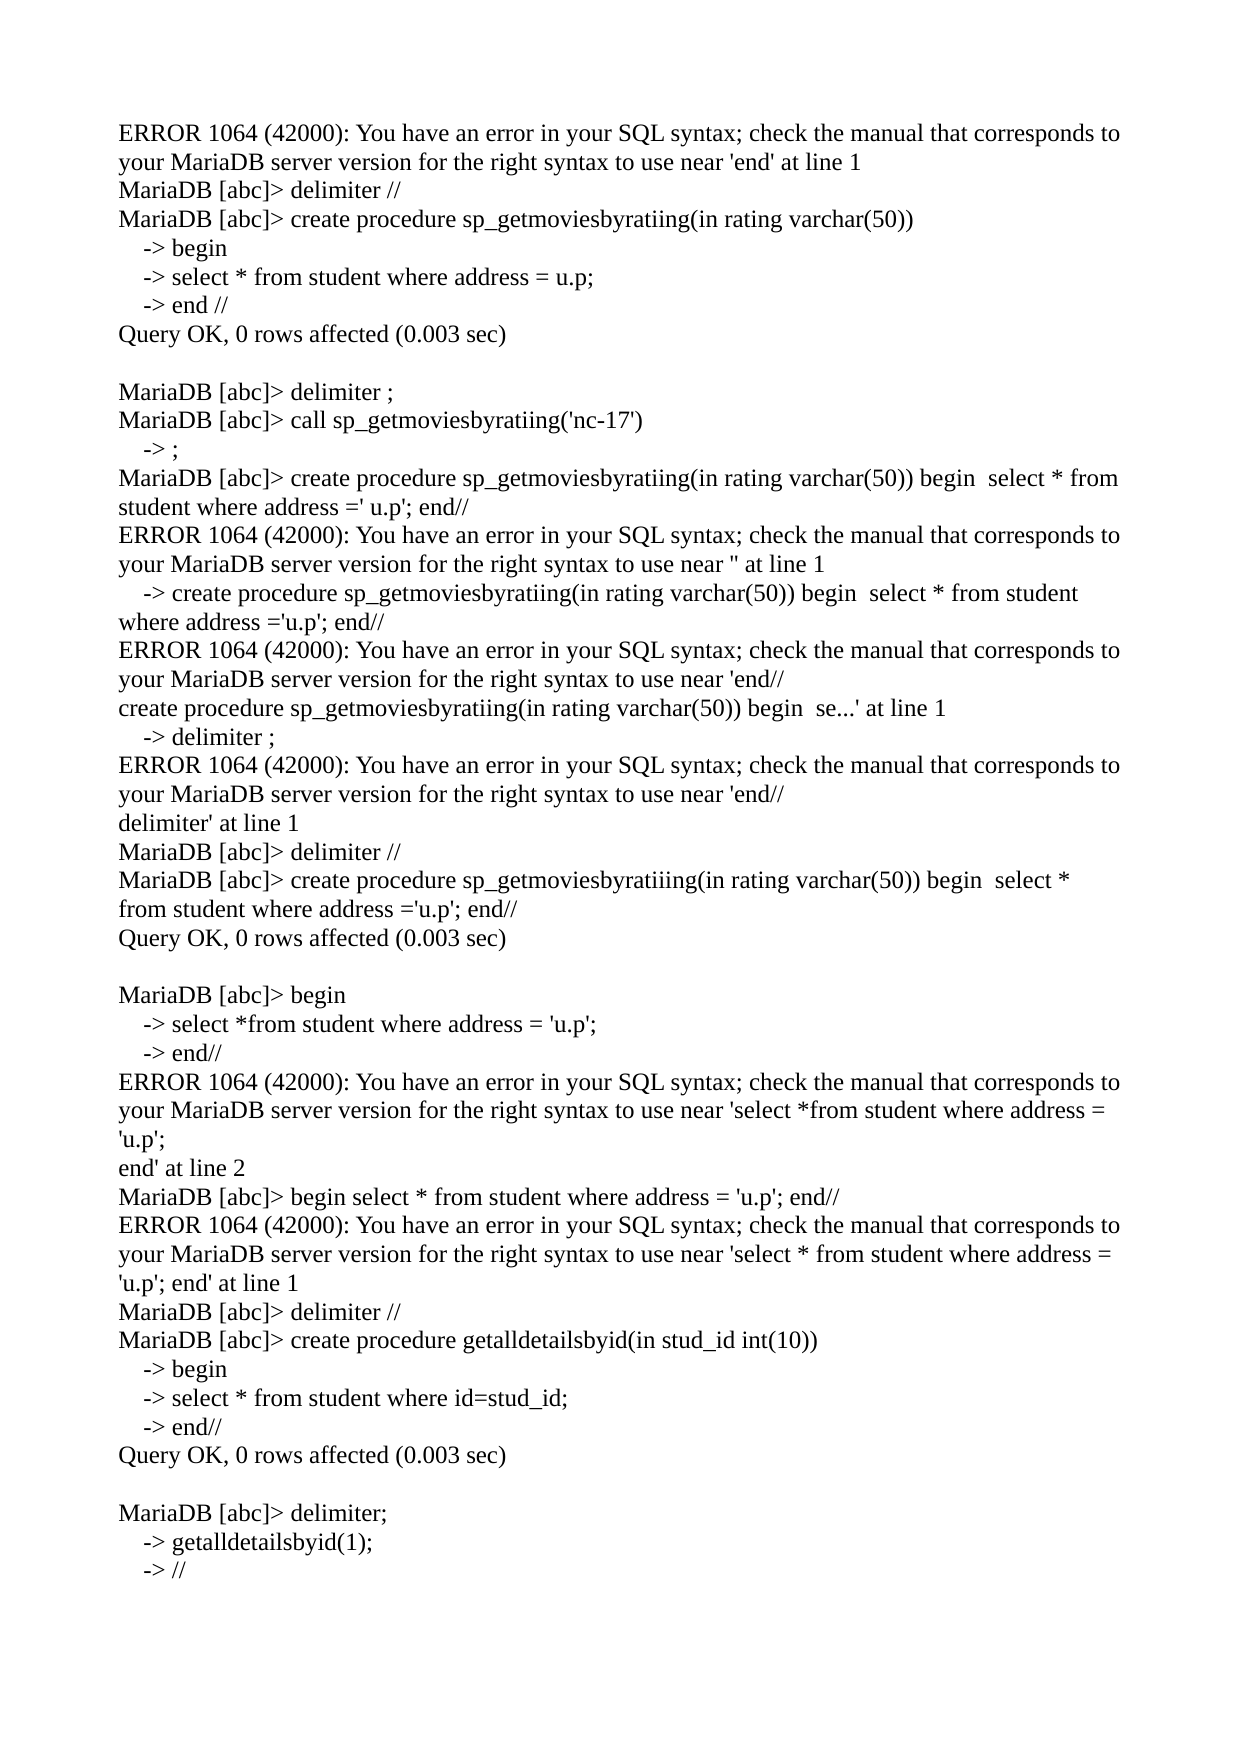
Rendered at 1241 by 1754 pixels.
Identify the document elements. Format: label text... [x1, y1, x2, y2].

text MariaDB [abc]> create procedure getalldetailsbyid(in stud_id int(10)) [118, 1326, 1122, 1354]
text ERROR 1064 (42000): You have an error in your SQL syntax; check the manual that corresponds to your MariaDB server version for the right syntax to use near 'end' at line 1 [118, 118, 1122, 176]
text ERROR 1064 (42000): You have an error in your SQL syntax; check the manual that corresponds to your MariaDB server version for the right syntax to use near 'end// [118, 751, 1122, 808]
text MariaDB [abc]> delimiter // [118, 837, 1122, 866]
text -> delimiter ; [118, 722, 1122, 751]
text end' at line 2 [118, 1153, 1122, 1182]
text -> ; [118, 434, 1122, 463]
text MariaDB [abc]> begin select * from student where address = 'u.p'; end// [118, 1182, 1122, 1211]
text -> select * from student where id=stud_id; [118, 1383, 1122, 1412]
text delimiter' at line 1 [118, 808, 1122, 837]
text MariaDB [abc]> delimiter // [118, 1297, 1122, 1326]
text MariaDB [abc]> delimiter ; [118, 377, 1122, 406]
text Query OK, 0 rows affected (0.003 sec) [118, 319, 1122, 348]
text -> getalldetailsbyid(1); [118, 1527, 1122, 1556]
text -> select *from student where address = 'u.p'; [118, 1009, 1122, 1038]
text -> // [118, 1556, 1122, 1584]
text ERROR 1064 (42000): You have an error in your SQL syntax; check the manual that corresponds to your MariaDB server version for the right syntax to use near 'select *from student where address = 'u.p'; [118, 1067, 1122, 1153]
text -> end// [118, 1038, 1122, 1067]
text Query OK, 0 rows affected (0.003 sec) [118, 923, 1122, 952]
text -> end // [118, 291, 1122, 319]
text MariaDB [abc]> create procedure sp_getmoviesbyratiiing(in rating varchar(50)) begin select * from student where address ='u.p'; end// [118, 866, 1122, 923]
text MariaDB [abc]> call sp_getmoviesbyratiing('nc-17') [118, 406, 1122, 434]
text -> create procedure sp_getmoviesbyratiing(in rating varchar(50)) begin select * from student where address ='u.p'; end// [118, 578, 1122, 636]
text -> begin [118, 1354, 1122, 1383]
text MariaDB [abc]> create procedure sp_getmoviesbyratiing(in rating varchar(50)) [118, 204, 1122, 233]
text -> begin [118, 233, 1122, 262]
text create procedure sp_getmoviesbyratiing(in rating varchar(50)) begin se...' at line 1 [118, 693, 1122, 722]
text Query OK, 0 rows affected (0.003 sec) [118, 1441, 1122, 1469]
text MariaDB [abc]> begin [118, 981, 1122, 1009]
text MariaDB [abc]> delimiter; [118, 1498, 1122, 1527]
text ERROR 1064 (42000): You have an error in your SQL syntax; check the manual that corresponds to your MariaDB server version for the right syntax to use near 'end// [118, 636, 1122, 693]
text MariaDB [abc]> create procedure sp_getmoviesbyratiing(in rating varchar(50)) begin select * from student where address =' u.p'; end// [118, 463, 1122, 521]
text ERROR 1064 (42000): You have an error in your SQL syntax; check the manual that corresponds to your MariaDB server version for the right syntax to use near 'select * from student where address = 'u.p'; end' at line 1 [118, 1211, 1122, 1297]
text MariaDB [abc]> delimiter // [118, 176, 1122, 204]
text ERROR 1064 (42000): You have an error in your SQL syntax; check the manual that corresponds to your MariaDB server version for the right syntax to use near '' at line 1 [118, 521, 1122, 578]
text -> select * from student where address = u.p; [118, 262, 1122, 291]
text -> end// [118, 1412, 1122, 1441]
